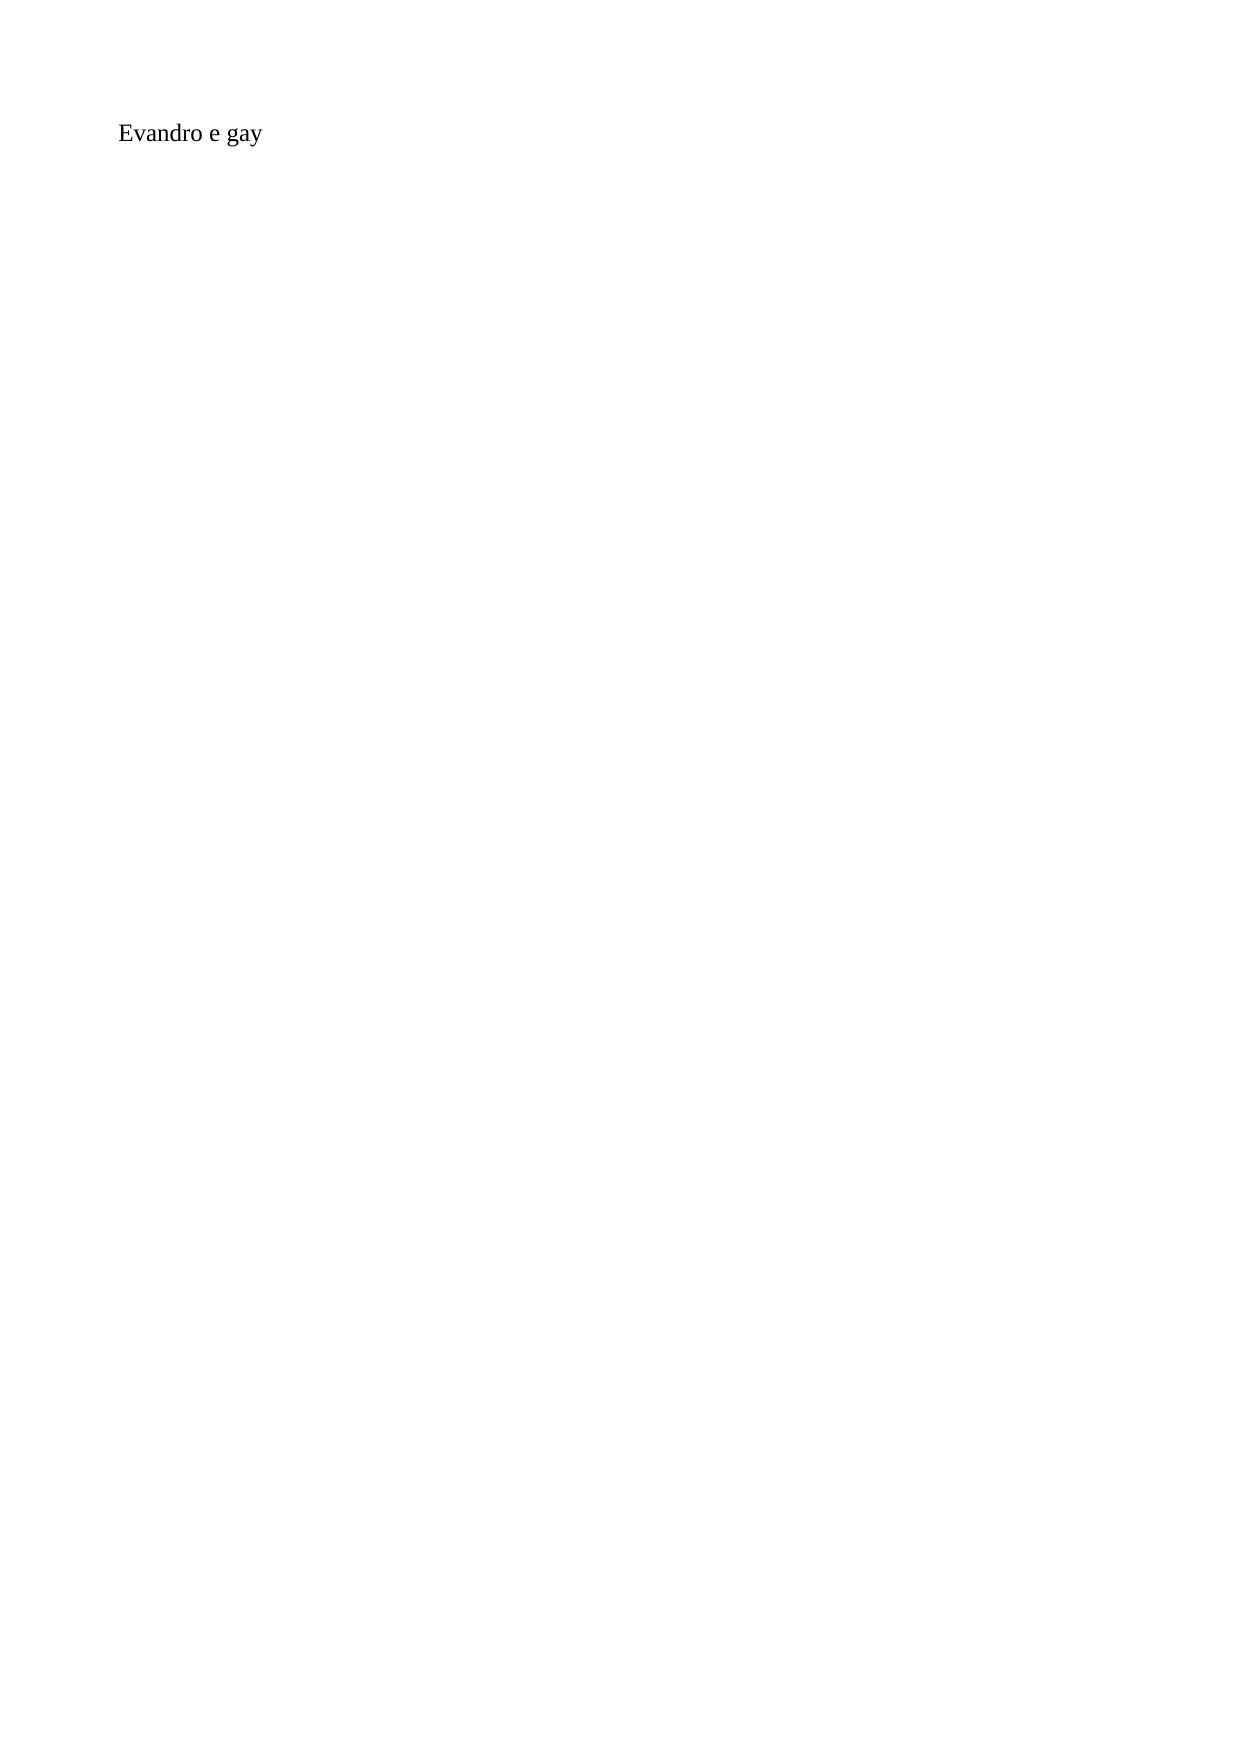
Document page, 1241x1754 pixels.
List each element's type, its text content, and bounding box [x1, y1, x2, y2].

text Evandro e gay [118, 118, 1122, 147]
